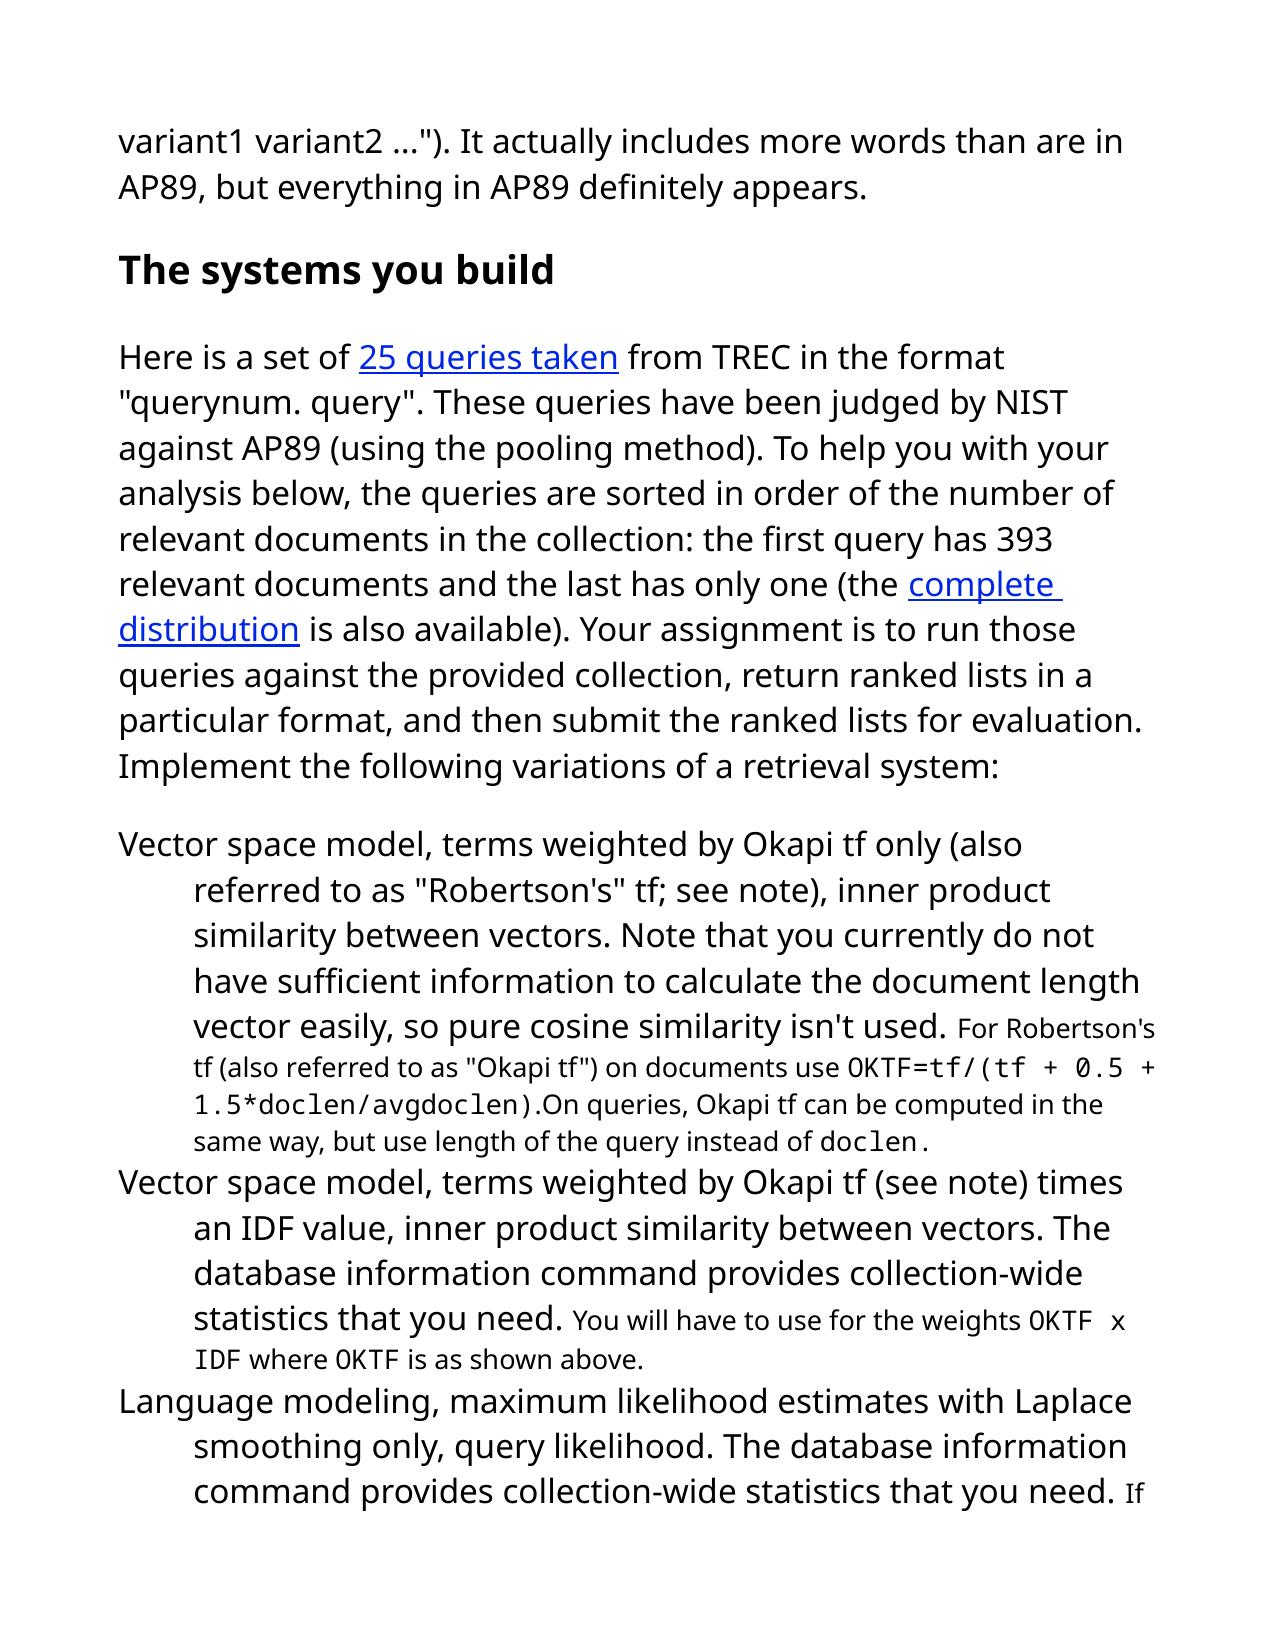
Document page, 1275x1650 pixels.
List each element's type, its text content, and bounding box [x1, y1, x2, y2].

text variant1 variant2 ..."). It actually includes more words than are in AP89, but everything in AP89 definitely appears. [118, 118, 1157, 209]
text Here is a set of 25 queries taken from TREC in the format "querynum. query". These queries have been judged by NIST against AP89 (using the pooling method). To help you with your analysis below, the queries are sorted in order of the number of relevant documents in the collection: the first query has 393 relevant documents and the last has only one (the complete distribution is also available). Your assignment is to run those queries against the provided collection, return ranked lists in a particular format, and then submit the ranked lists for evaluation. Implement the following variations of a retrieval system: [118, 334, 1157, 788]
text Vector space model, terms weighted by Okapi tf (see note) times an IDF value, inner product similarity between vectors. The database information command provides collection-wide statistics that you need. You will have to use for the weights OKTF x IDF where OKTF is as shown above. [118, 1159, 1157, 1377]
text Language modeling, maximum likelihood estimates with Laplace smoothing only, query likelihood. The database information command provides collection-wide statistics that you need. If [118, 1377, 1157, 1514]
text The systems you build [118, 242, 1157, 296]
text Vector space model, terms weighted by Okapi tf only (also referred to as "Robertson's" tf; see note), inner product similarity between vectors. Note that you currently do not have sufficient information to calculate the document length vector easily, so pure cosine similarity isn't used. For Robertson's tf (also referred to as "Okapi tf") on documents use OKTF=tf/(tf + 0.5 + 1.5*doclen/avgdoclen). On queries, Okapi tf can be computed in the same way, but use length of the query instead of doclen. [118, 821, 1157, 1159]
